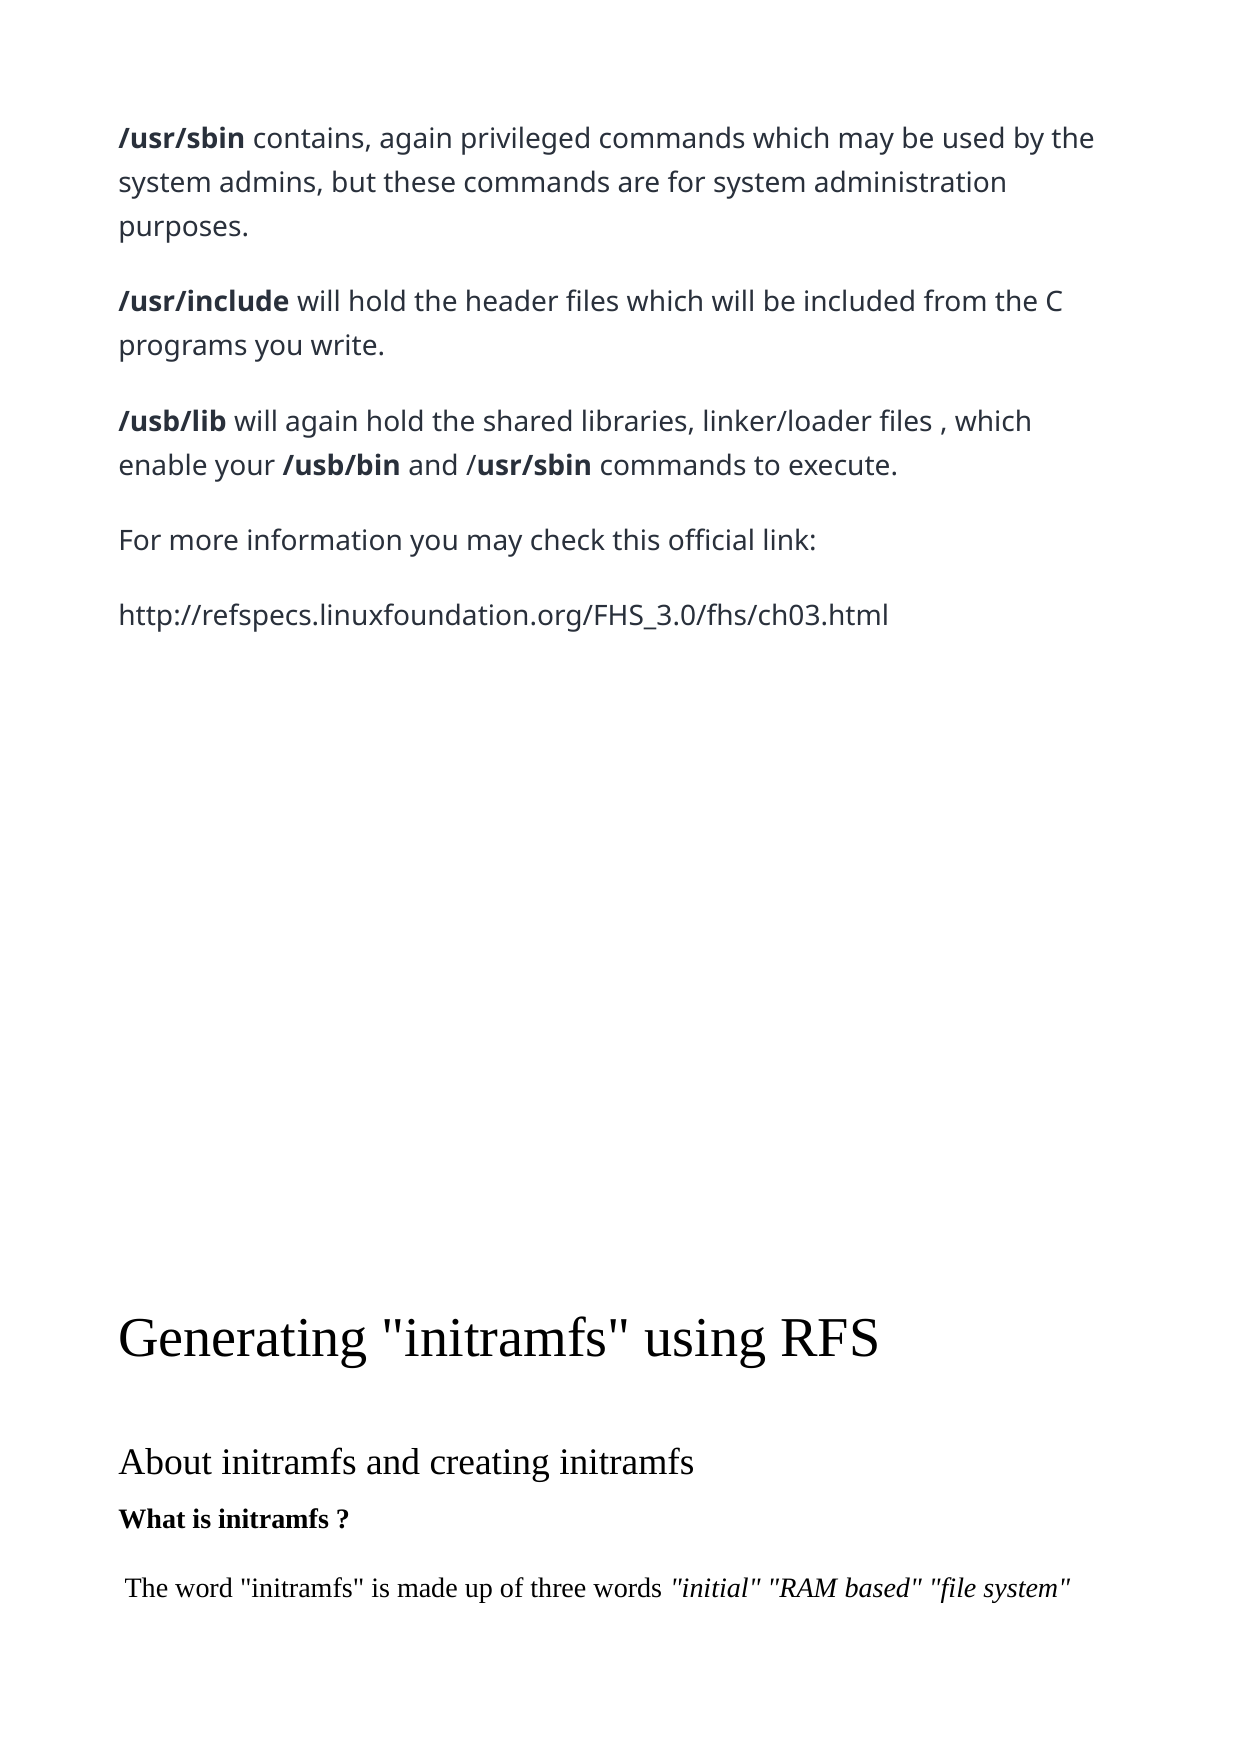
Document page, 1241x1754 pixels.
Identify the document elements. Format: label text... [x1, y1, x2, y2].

text /usr/sbin contains, again privileged commands which may be used by the system admins, but these commands are for system administration purposes. [118, 118, 1122, 244]
text What is initramfs ? [118, 1502, 1122, 1535]
text For more information you may check this official link: [118, 520, 1122, 559]
text Generating "initramfs" using RFS [118, 1303, 1122, 1368]
text /usb/lib will again hold the shared libraries, linker/loader files , which enable your /usb/bin and /usr/sbin commands to execute. [118, 401, 1122, 483]
subtitle About initramfs and creating initramfs [118, 1439, 1122, 1482]
text http://refspecs.linuxfoundation.org/FHS_3.0/fhs/ch03.html [118, 596, 1122, 634]
text /usr/include will hold the header files which will be included from the C programs you write. [118, 282, 1122, 364]
text The word "initramfs" is made up of three words "initial" "RAM based" "file system" [118, 1571, 1122, 1603]
